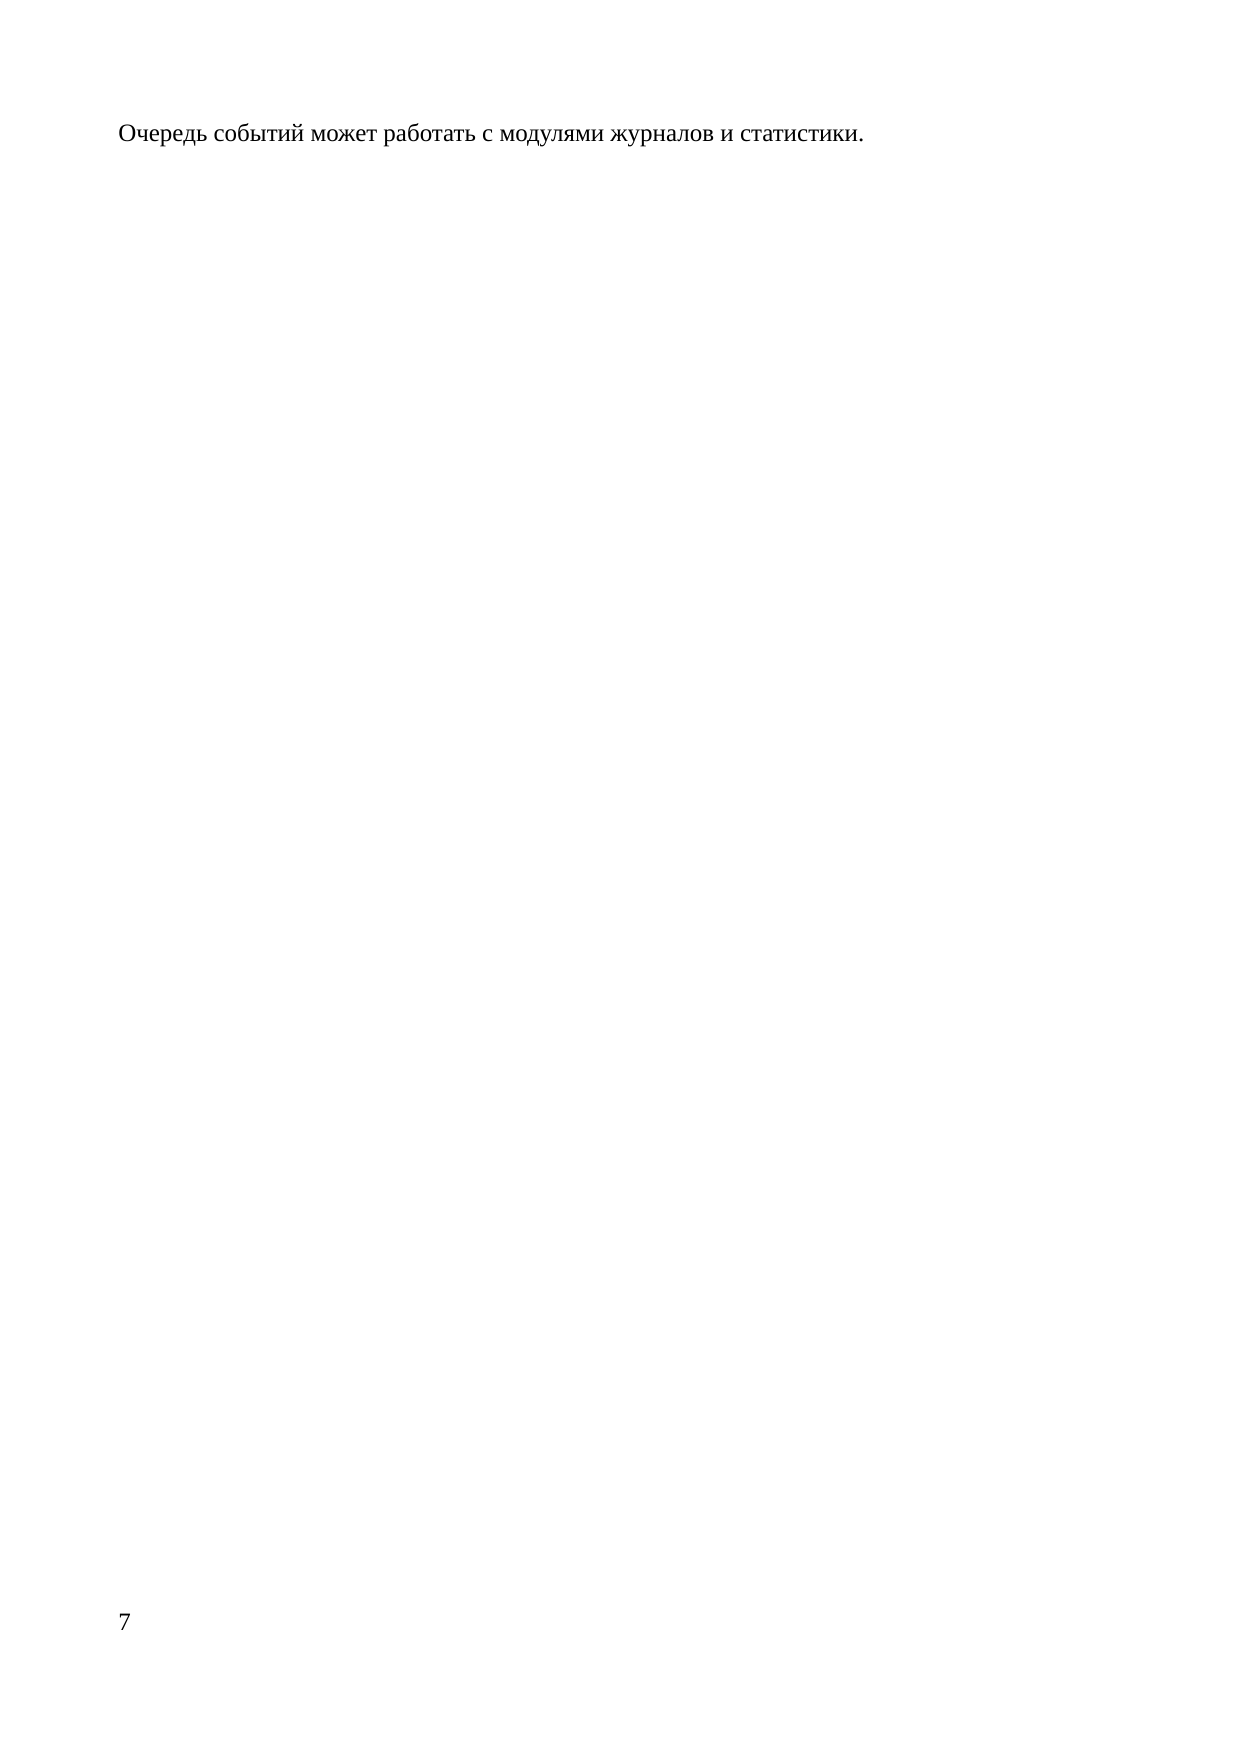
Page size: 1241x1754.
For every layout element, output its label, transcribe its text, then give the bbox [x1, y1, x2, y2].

text Очередь событий может работать с модулями журналов и статистики. [118, 118, 1122, 147]
